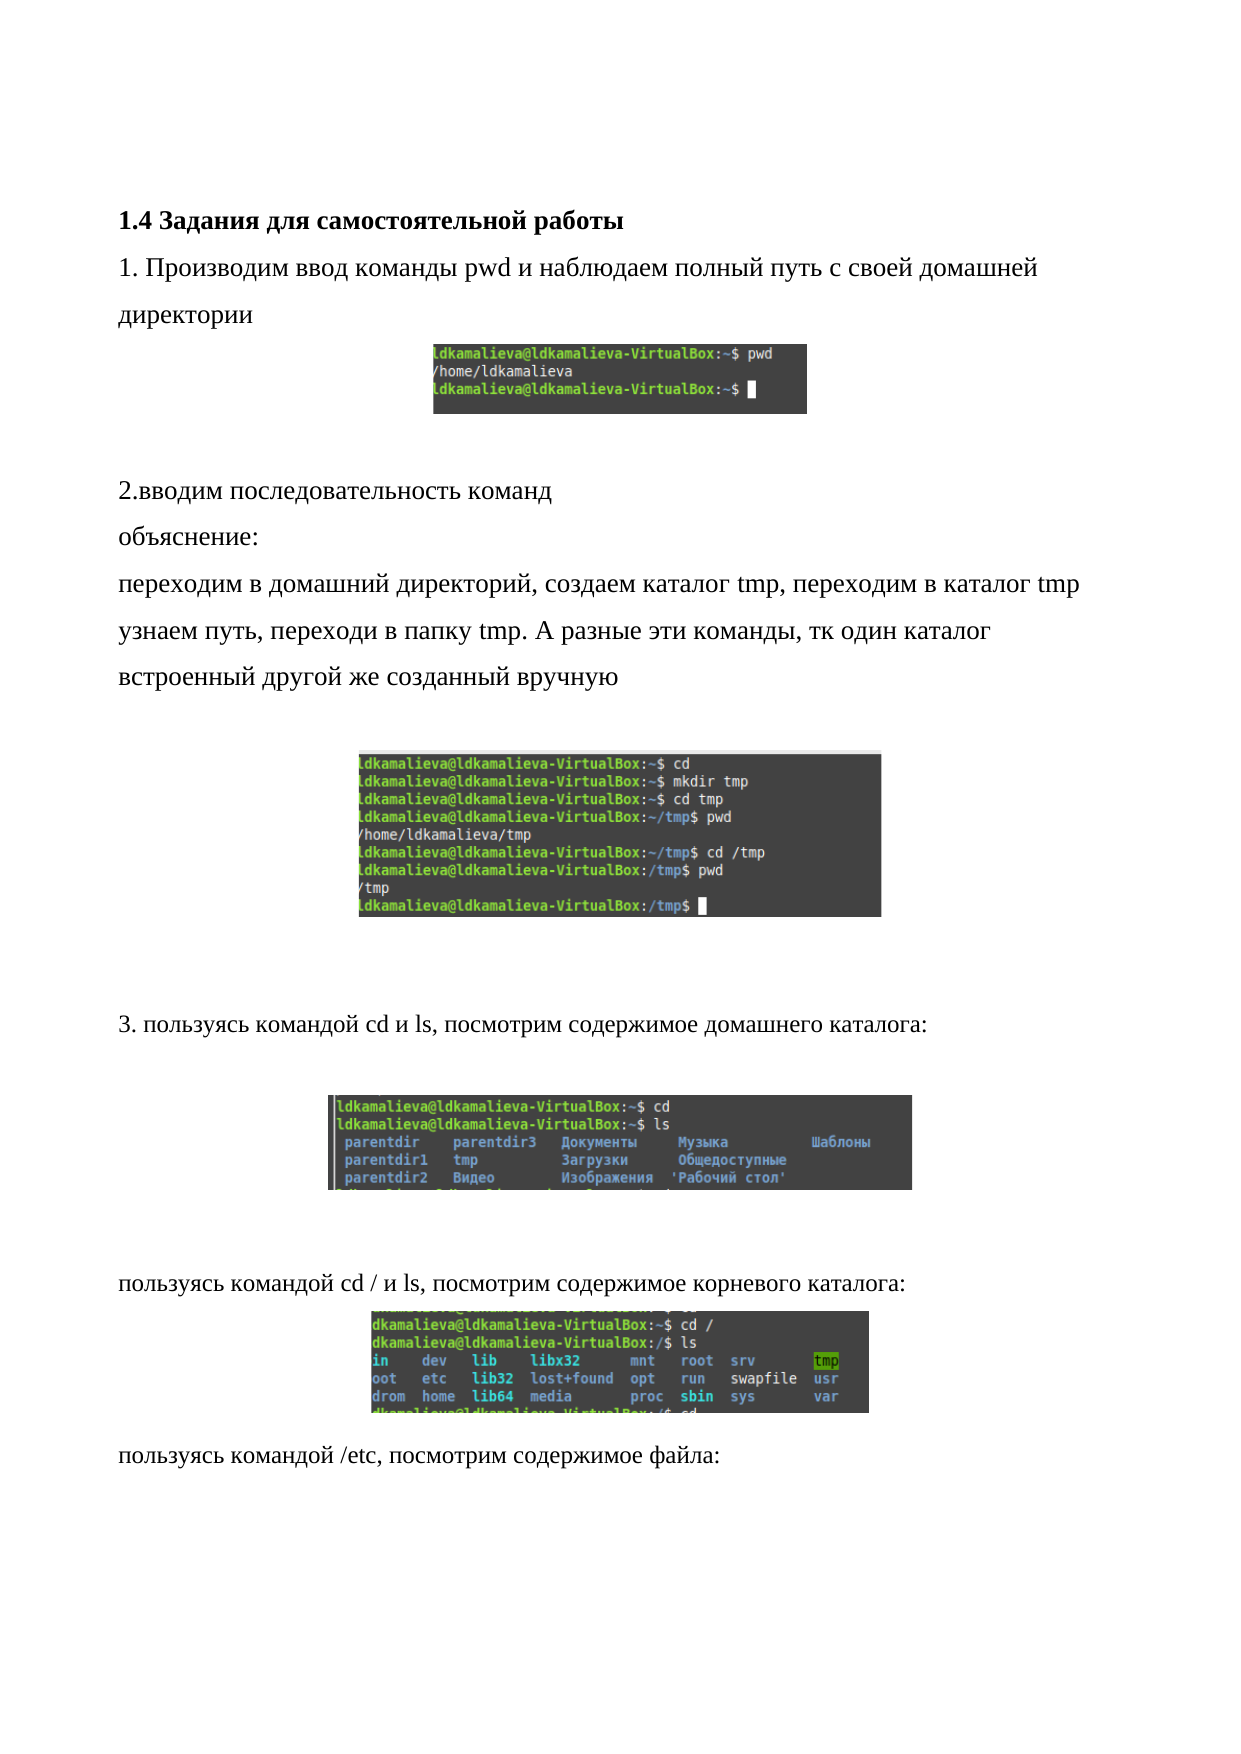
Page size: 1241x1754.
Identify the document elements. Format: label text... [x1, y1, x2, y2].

picture [328, 1095, 913, 1190]
text пользуясь командой /etc, посмотрим содержимое файла: [118, 1440, 1122, 1469]
text 3. пользуясь командой cd и ls, посмотрим содержимое домашнего каталога: [118, 1009, 1122, 1038]
text пользуясь командой cd / и ls, посмотрим содержимое корневого каталога: [118, 1268, 1122, 1296]
picture [371, 1311, 869, 1413]
picture [433, 344, 807, 414]
text 1.4 Задания для самостоятельной работы [118, 204, 1122, 236]
text 2.вводим последовательность команд [118, 474, 1122, 505]
picture [358, 750, 882, 917]
text переходим в домашний директорий, создаем каталог tmp, переходим в каталог tmp узнаем путь, переходи в папку tmp. А разные эти команды, тк один каталог встроенный другой же созданный вручную [118, 567, 1122, 692]
text объяснение: [118, 520, 1122, 552]
text 1. Производим ввод команды pwd и наблюдаем полный путь с своей домашней директории [118, 251, 1122, 329]
